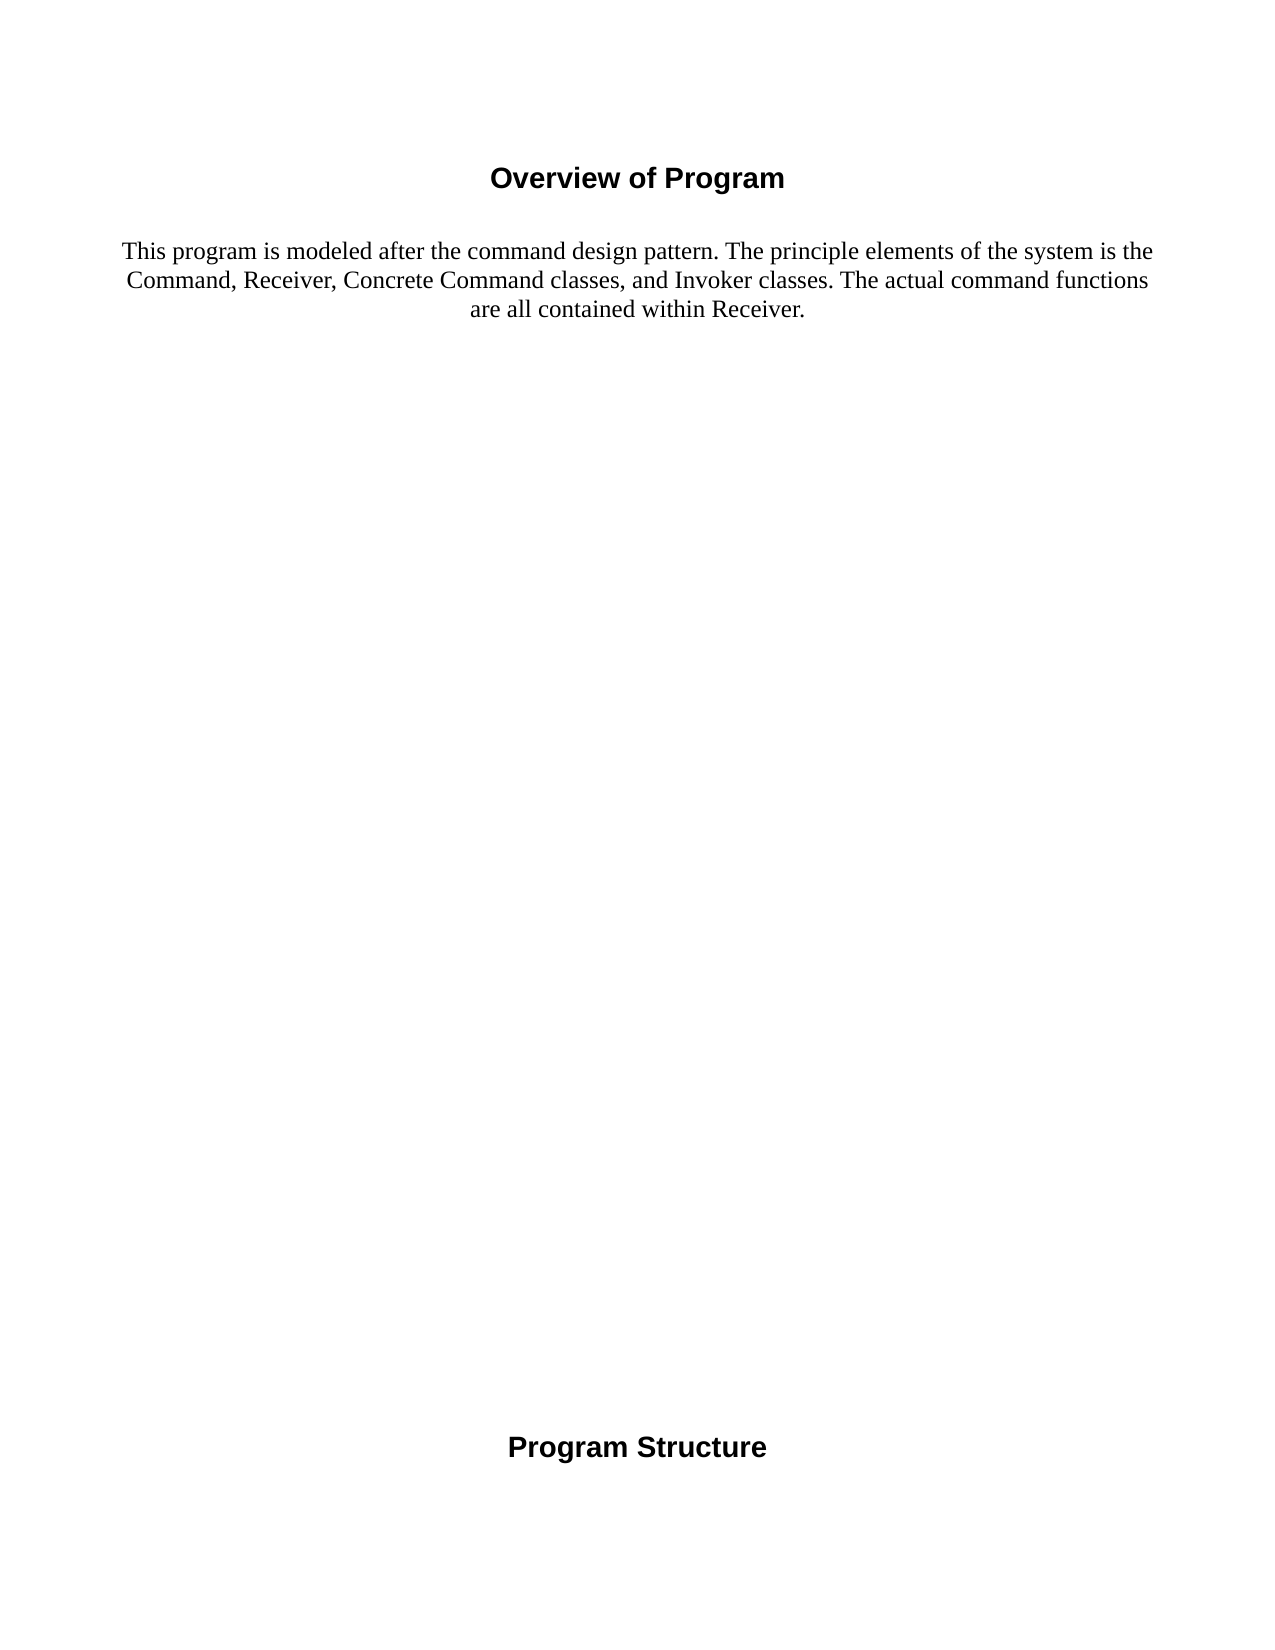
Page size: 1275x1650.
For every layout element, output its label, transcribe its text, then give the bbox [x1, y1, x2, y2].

text This program is modeled after the command design pattern. The principle elements of the system is the Command, Receiver, Concrete Command classes, and Invoker classes. The actual command functions are all contained within Receiver. [118, 236, 1157, 323]
subtitle Overview of Program [118, 161, 1157, 195]
subtitle Program Structure [118, 1430, 1157, 1463]
